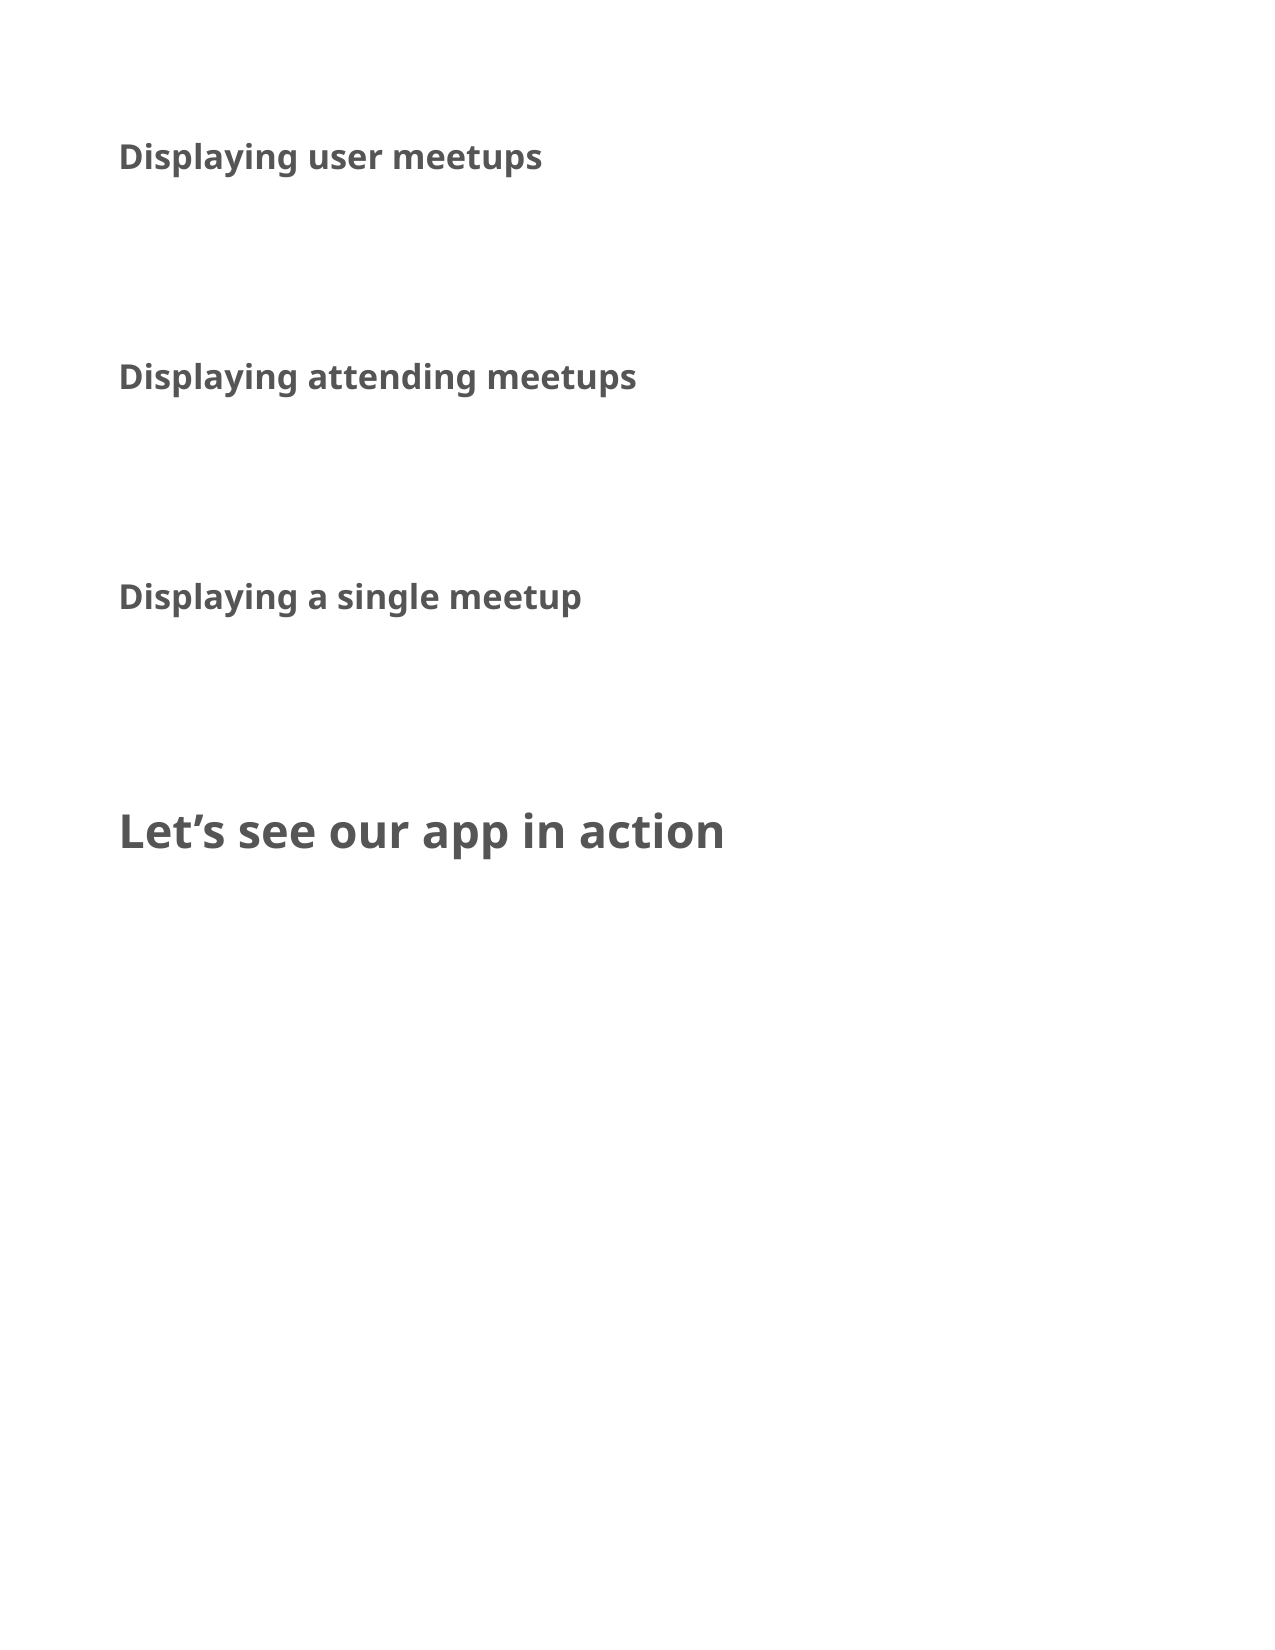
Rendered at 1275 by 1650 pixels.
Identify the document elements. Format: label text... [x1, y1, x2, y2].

subtitle Displaying a single meetup [118, 572, 1157, 619]
subtitle Let’s see our app in action [118, 799, 1157, 862]
subtitle Displaying user meetups [118, 133, 1157, 179]
subtitle Displaying attending meetups [118, 353, 1157, 399]
